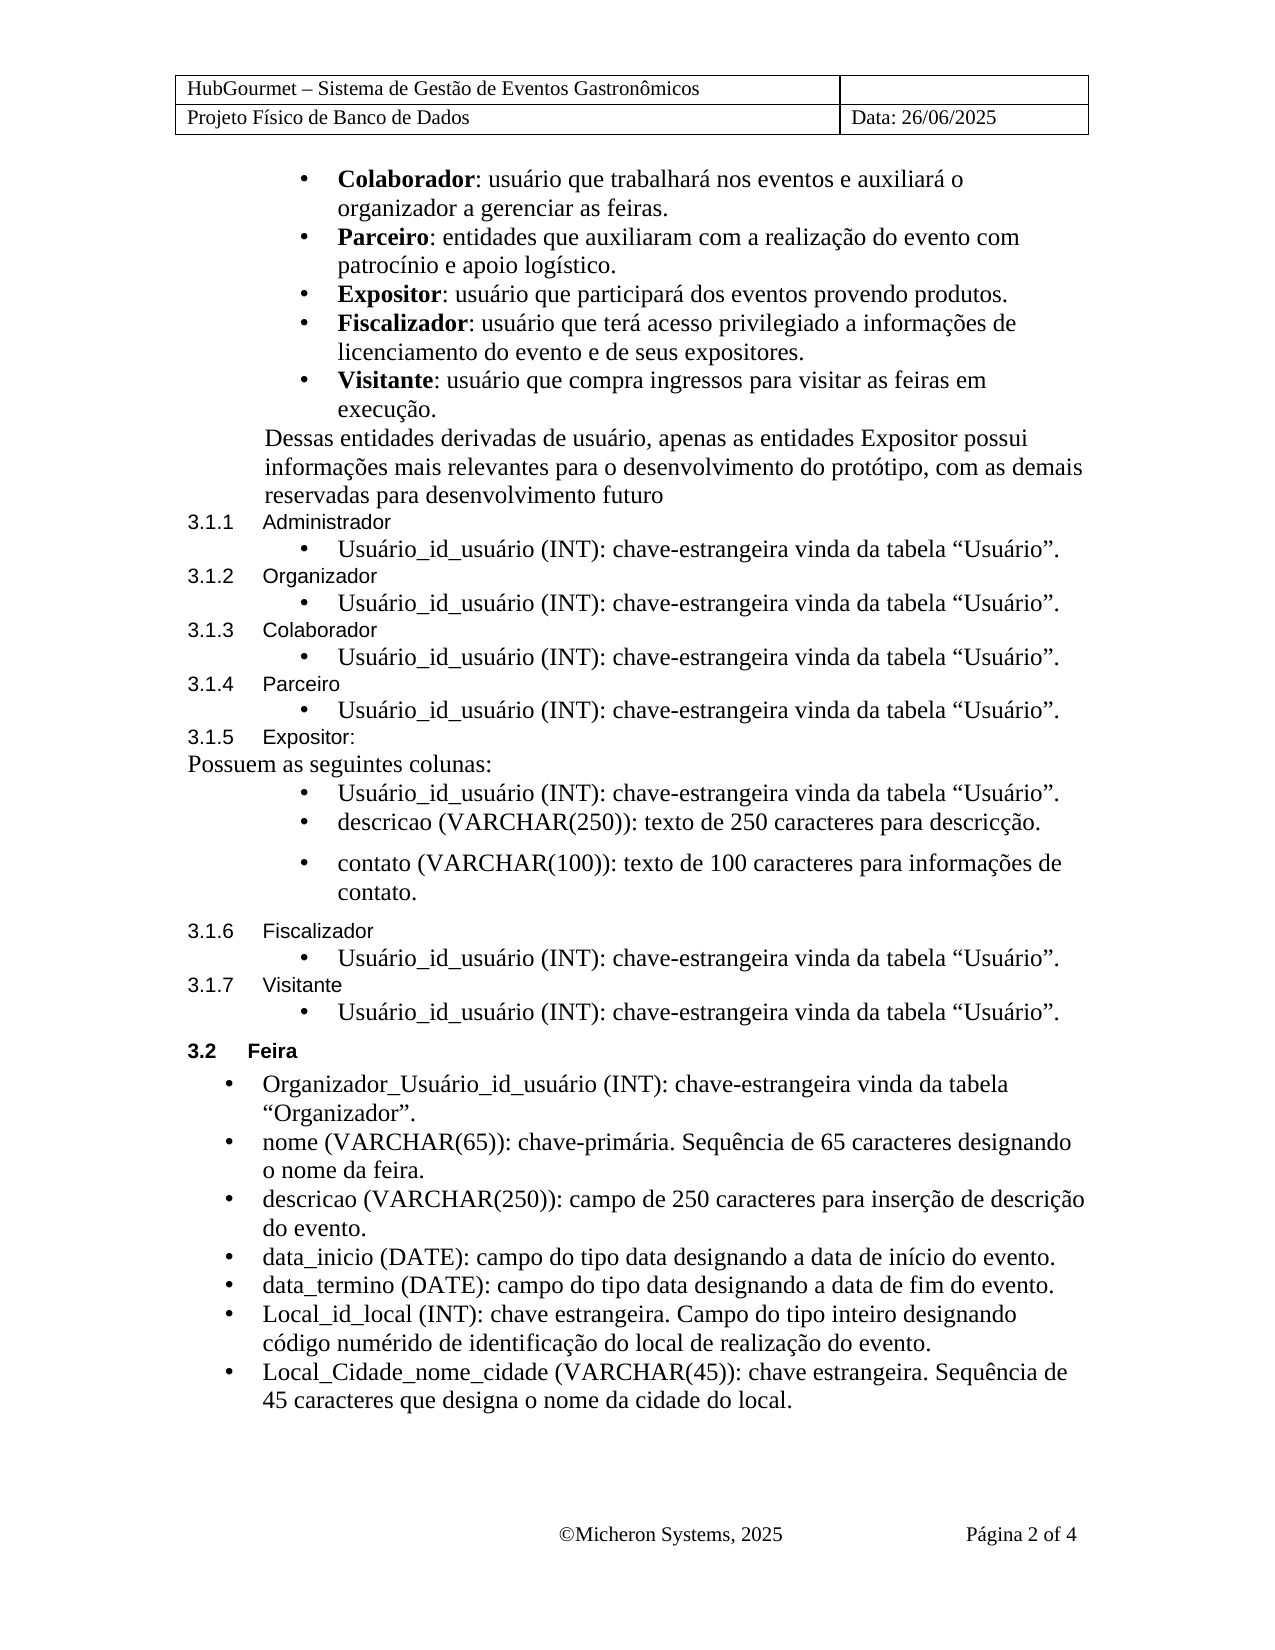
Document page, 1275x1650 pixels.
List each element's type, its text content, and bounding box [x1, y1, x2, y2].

list Usuário_id_usuário (INT): chave-estrangeira vinda da tabela “Usuário”. [300, 588, 1087, 617]
list data_inicio (DATE): campo do tipo data designando a data de início do evento. [225, 1242, 1087, 1270]
list Organizador_Usuário_id_usuário (INT): chave-estrangeira vinda da tabela “Organizador”. [225, 1069, 1087, 1127]
list descricao (VARCHAR(250)): texto de 250 caracteres para descricção. [300, 807, 1087, 835]
subtitle Dessas entidades derivadas de usuário, apenas as entidades Expositor possui informações mais relevantes para o desenvolvimento do protótipo, com as demais reservadas para desenvolvimento futuro [264, 423, 1087, 509]
subtitle Fiscalizador: usuário que terá acesso privilegiado a informações de licenciamento do evento e de seus expositores. [300, 308, 1087, 365]
subtitle Possuem as seguintes colunas: [187, 749, 1087, 778]
list contato (VARCHAR(100)): texto de 100 caracteres para informações de contato. [300, 848, 1087, 905]
subtitle Parceiro: entidades que auxiliaram com a realização do evento com patrocínio e apoio logístico. [300, 222, 1087, 279]
subtitle Visitante: usuário que compra ingressos para visitar as feiras em execução. [300, 365, 1087, 423]
list Usuário_id_usuário (INT): chave-estrangeira vinda da tabela “Usuário”. [300, 943, 1087, 972]
list Usuário_id_usuário (INT): chave-estrangeira vinda da tabela “Usuário”. [300, 778, 1087, 807]
list Usuário_id_usuário (INT): chave-estrangeira vinda da tabela “Usuário”. [300, 997, 1087, 1025]
subtitle Feira [187, 1038, 1087, 1063]
list Usuário_id_usuário (INT): chave-estrangeira vinda da tabela “Usuário”. [300, 534, 1087, 563]
subtitle Parceiro [187, 670, 1087, 695]
subtitle Visitante [187, 972, 1087, 997]
subtitle Administrador [187, 509, 1087, 534]
subtitle Organizador [187, 563, 1087, 588]
list data_termino (DATE): campo do tipo data designando a data de fim do evento. [225, 1270, 1087, 1299]
subtitle Fiscalizador [187, 918, 1087, 943]
list Local_id_local (INT): chave estrangeira. Campo do tipo inteiro designando código numérido de identificação do local de realização do evento. [225, 1299, 1087, 1357]
list Usuário_id_usuário (INT): chave-estrangeira vinda da tabela “Usuário”. [300, 695, 1087, 724]
list Usuário_id_usuário (INT): chave-estrangeira vinda da tabela “Usuário”. [300, 642, 1087, 670]
list nome (VARCHAR(65)): chave-primária. Sequência de 65 caracteres designando o nome da feira. [225, 1127, 1087, 1184]
list Local_Cidade_nome_cidade (VARCHAR(45)): chave estrangeira. Sequência de 45 caracteres que designa o nome da cidade do local. [225, 1357, 1087, 1414]
subtitle Expositor: [187, 724, 1087, 749]
list descricao (VARCHAR(250)): campo de 250 caracteres para inserção de descrição do evento. [225, 1184, 1087, 1242]
subtitle Expositor: usuário que participará dos eventos provendo produtos. [300, 279, 1087, 308]
subtitle Colaborador [187, 617, 1087, 642]
subtitle Colaborador: usuário que trabalhará nos eventos e auxiliará o organizador a gerenciar as feiras. [300, 164, 1087, 222]
